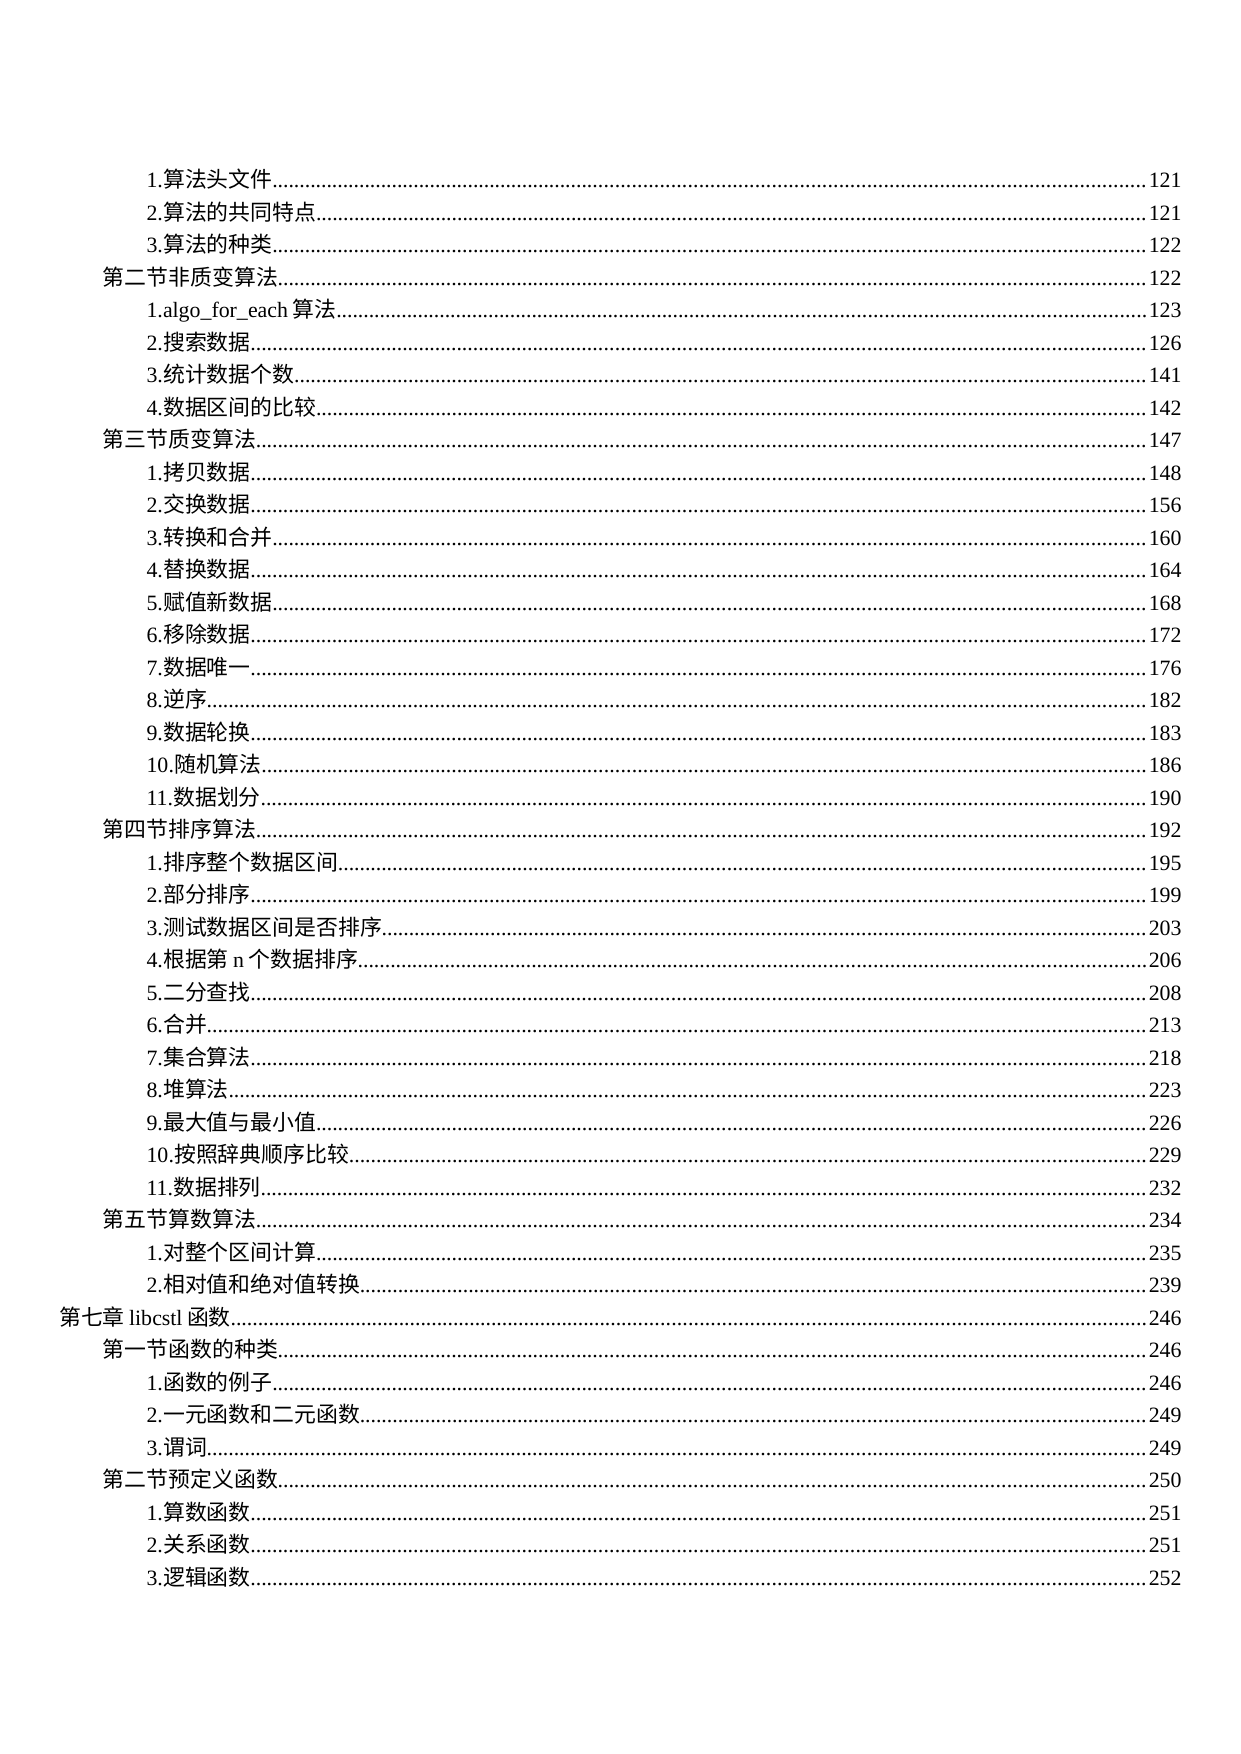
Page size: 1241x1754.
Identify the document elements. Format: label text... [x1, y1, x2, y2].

text 9.最大值与最小值 226 [146, 1104, 1181, 1137]
text 4.数据区间的比较 142 [146, 389, 1181, 422]
text 第五节算数算法 234 [103, 1202, 1181, 1234]
text 2.关系函数 251 [146, 1527, 1181, 1559]
text 2.搜索数据 126 [146, 324, 1181, 357]
text 1.算数函数 251 [146, 1494, 1181, 1527]
text 8.堆算法 223 [146, 1072, 1181, 1104]
text 3.逻辑函数 252 [146, 1559, 1181, 1592]
text 2.交换数据 156 [146, 487, 1181, 519]
text 第三节质变算法 147 [103, 422, 1181, 454]
text 9.数据轮换 183 [146, 714, 1181, 747]
text 5.赋值新数据 168 [146, 584, 1181, 617]
text 2.相对值和绝对值转换 239 [146, 1267, 1181, 1299]
text 2.部分排序 199 [146, 877, 1181, 909]
text 2.一元函数和二元函数 249 [146, 1397, 1181, 1429]
text 7.集合算法 218 [146, 1039, 1181, 1072]
text 3.谓词 249 [146, 1429, 1181, 1462]
text 7.数据唯一 176 [146, 649, 1181, 682]
text 8.逆序 182 [146, 682, 1181, 714]
text 第二节非质变算法 122 [103, 259, 1181, 292]
text 11.数据划分 190 [146, 779, 1181, 812]
text 1.algo_for_each算法 123 [146, 292, 1181, 324]
text 第二节预定义函数 250 [103, 1462, 1181, 1494]
text 1.排序整个数据区间 195 [146, 844, 1181, 877]
text 2.算法的共同特点 121 [146, 194, 1181, 227]
text 1.算法头文件 121 [146, 162, 1181, 194]
text 4.根据第n个数据排序 206 [146, 942, 1181, 974]
text 6.合并 213 [146, 1007, 1181, 1039]
text 11.数据排列 232 [146, 1169, 1181, 1202]
text 3.统计数据个数 141 [146, 357, 1181, 389]
text 第一节函数的种类 246 [103, 1332, 1181, 1364]
text 第七章libcstl函数 246 [59, 1299, 1181, 1332]
text 1.函数的例子 246 [146, 1364, 1181, 1397]
text 5.二分查找 208 [146, 974, 1181, 1007]
text 3.算法的种类 122 [146, 227, 1181, 259]
text 10.按照辞典顺序比较 229 [146, 1137, 1181, 1169]
text 1.拷贝数据 148 [146, 454, 1181, 487]
text 3.测试数据区间是否排序 203 [146, 909, 1181, 942]
text 10.随机算法 186 [146, 747, 1181, 779]
text 4.替换数据 164 [146, 552, 1181, 584]
text 第四节排序算法 192 [103, 812, 1181, 844]
text 6.移除数据 172 [146, 617, 1181, 649]
text 1.对整个区间计算 235 [146, 1234, 1181, 1267]
text 3.转换和合并 160 [146, 519, 1181, 552]
